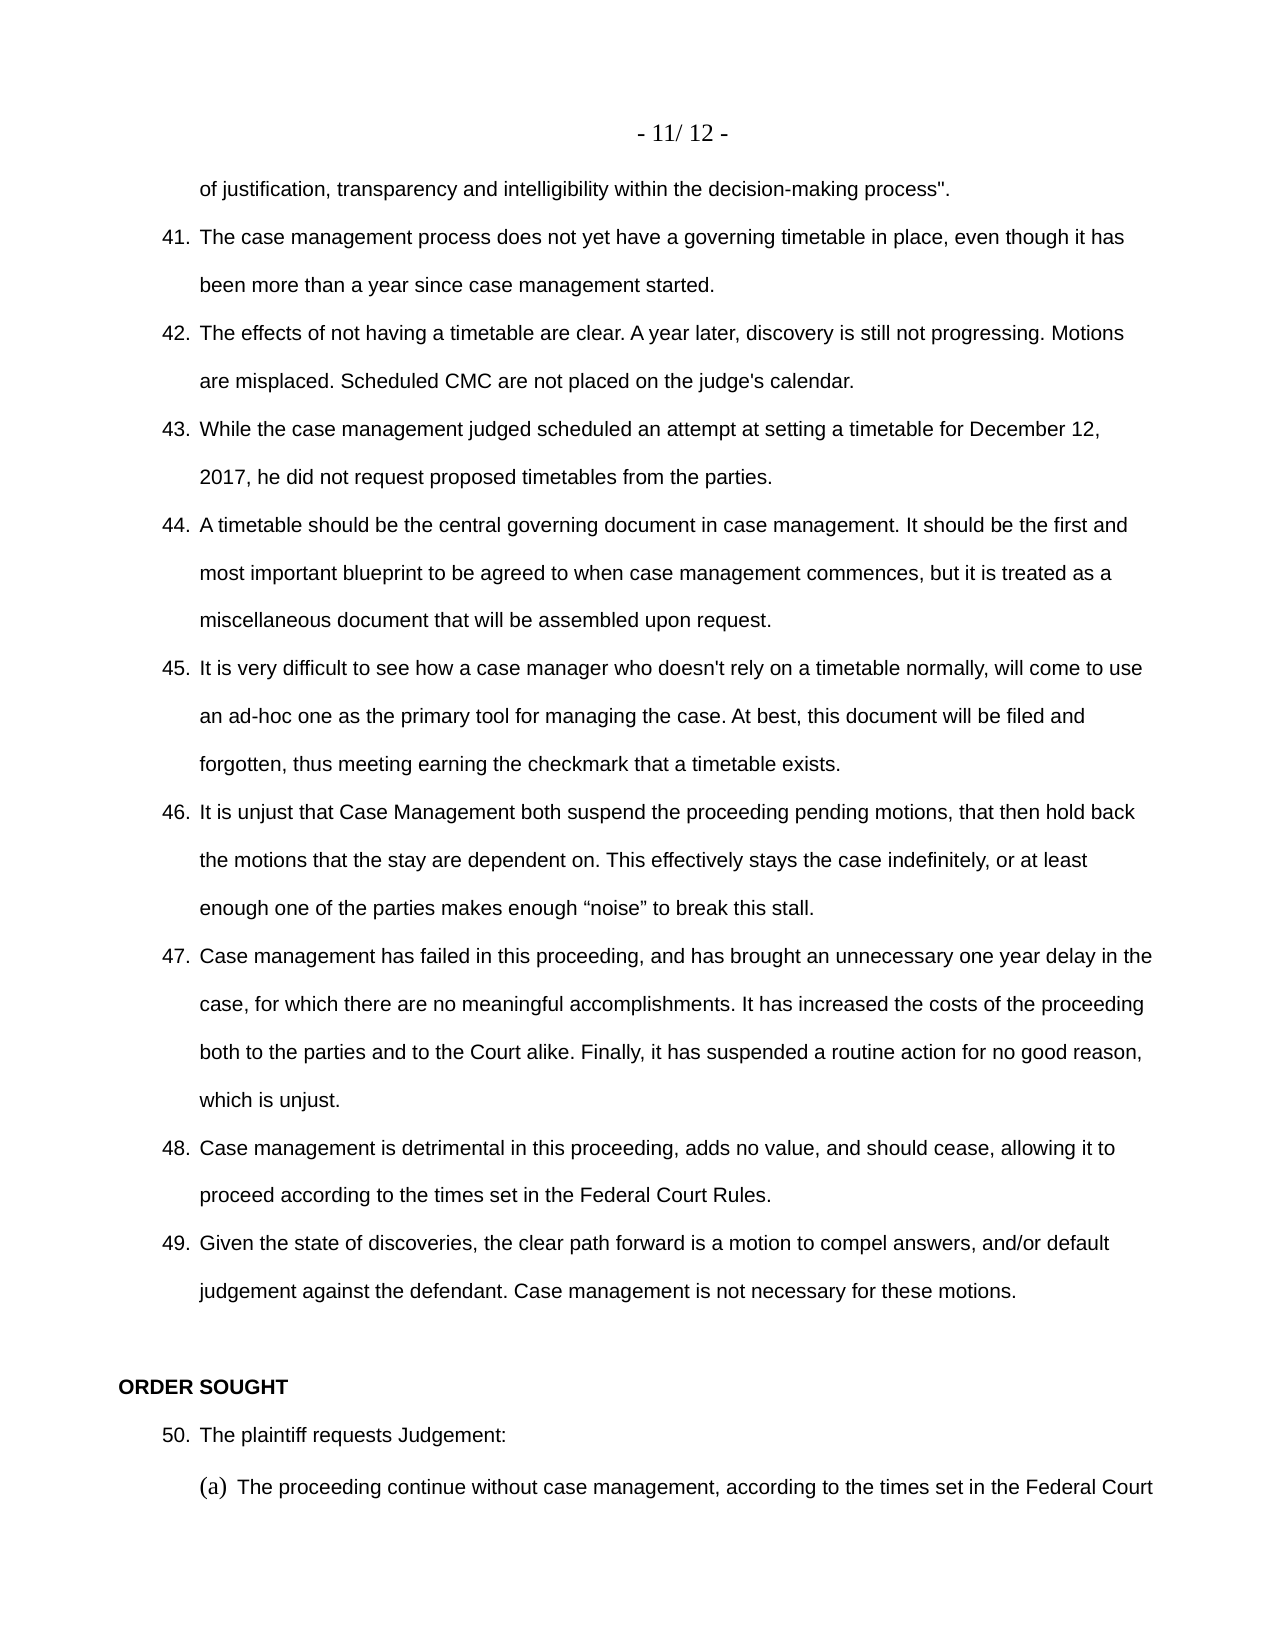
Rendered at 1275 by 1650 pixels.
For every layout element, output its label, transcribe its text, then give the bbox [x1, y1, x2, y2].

subtitle It is unjust that Case Management both suspend the proceeding pending motions, that then hold back the motions that the stay are dependent on. This effectively stays the case indefinitely, or at least enough one of the parties makes enough “noise” to break this stall. [162, 800, 1157, 920]
subtitle of justification, transparency and intelligibility within the decision-making process". [162, 177, 1157, 201]
subtitle Case management has failed in this proceeding, and has brought an unnecessary one year delay in the case, for which there are no meaningful accomplishments. It has increased the costs of the proceeding both to the parties and to the Court alike. Finally, it has suspended a routine action for no good reason, which is unjust. [162, 944, 1157, 1111]
subtitle The effects of not having a timetable are clear. A year later, discovery is still not progressing. Motions are misplaced. Scheduled CMC are not placed on the judge's calendar. [162, 321, 1157, 393]
subtitle The proceeding continue without case management, according to the times set in the Federal Court [199, 1471, 1157, 1499]
subtitle The plaintiff requests Judgement: [162, 1423, 1157, 1447]
subtitle While the case management judged scheduled an attempt at setting a timetable for December 12, 2017, he did not request proposed timetables from the parties. [162, 417, 1157, 488]
subtitle ORDER SOUGHT [118, 1375, 1157, 1399]
subtitle The case management process does not yet have a governing timetable in place, even though it has been more than a year since case management started. [162, 225, 1157, 297]
subtitle A timetable should be the central governing document in case management. It should be the first and most important blueprint to be agreed to when case management commences, but it is treated as a miscellaneous document that will be assembled upon request. [162, 512, 1157, 632]
subtitle Given the state of discoveries, the clear path forward is a motion to compel answers, and/or default judgement against the defendant. Case management is not necessary for these motions. [162, 1231, 1157, 1303]
subtitle Case management is detrimental in this proceeding, adds no value, and should cease, allowing it to proceed according to the times set in the Federal Court Rules. [162, 1135, 1157, 1207]
subtitle It is very difficult to see how a case manager who doesn't rely on a timetable normally, will come to use an ad-hoc one as the primary tool for managing the case. At best, this document will be filed and forgotten, thus meeting earning the checkmark that a timetable exists. [162, 656, 1157, 776]
